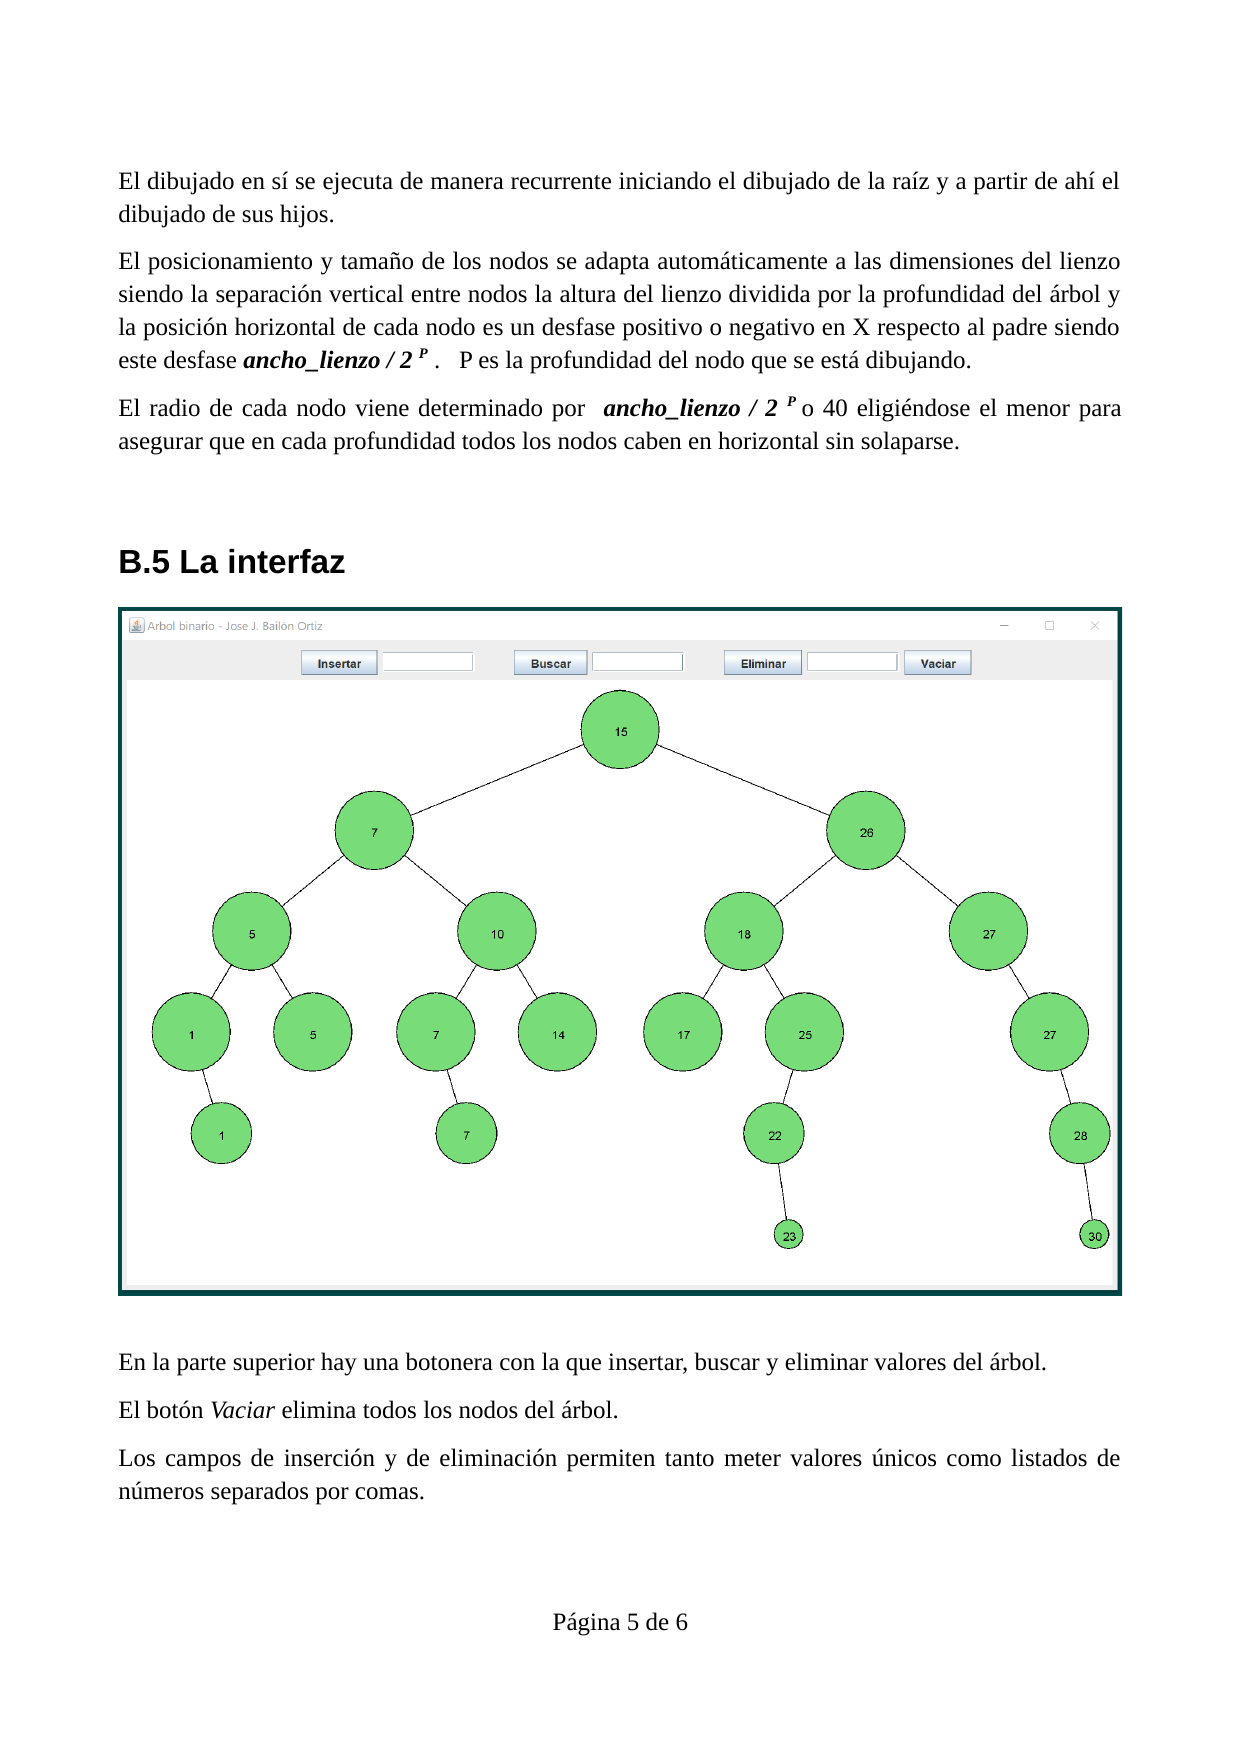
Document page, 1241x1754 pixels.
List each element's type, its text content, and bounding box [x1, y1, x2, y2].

text En la parte superior hay una botonera con la que insertar, buscar y eliminar valores del árbol. [118, 1347, 1122, 1376]
picture [118, 607, 1123, 1296]
text Los campos de inserción y de eliminación permiten tanto meter valores únicos como listados de números separados por comas. [118, 1443, 1122, 1504]
subtitle B.5 La interfaz [118, 542, 1122, 581]
text El dibujado en sí se ejecuta de manera recurrente iniciando el dibujado de la raíz y a partir de ahí el dibujado de sus hijos. [118, 166, 1122, 227]
text El botón Vaciar elimina todos los nodos del árbol. [118, 1395, 1122, 1424]
text El posicionamiento y tamaño de los nodos se adapta automáticamente a las dimensiones del lienzo siendo la separación vertical entre nodos la altura del lienzo dividida por la profundidad del árbol y la posición horizontal de cada nodo es un desfase positivo o negativo en X respecto al padre siendo este desfase ancho_lienzo / 2 P . P es la profundidad del nodo que se está dibujando. [118, 246, 1122, 374]
text El radio de cada nodo viene determinado por ancho_lienzo / 2 P o 40 eligiéndose el menor para asegurar que en cada profundidad todos los nodos caben en horizontal sin solaparse. [118, 393, 1122, 455]
